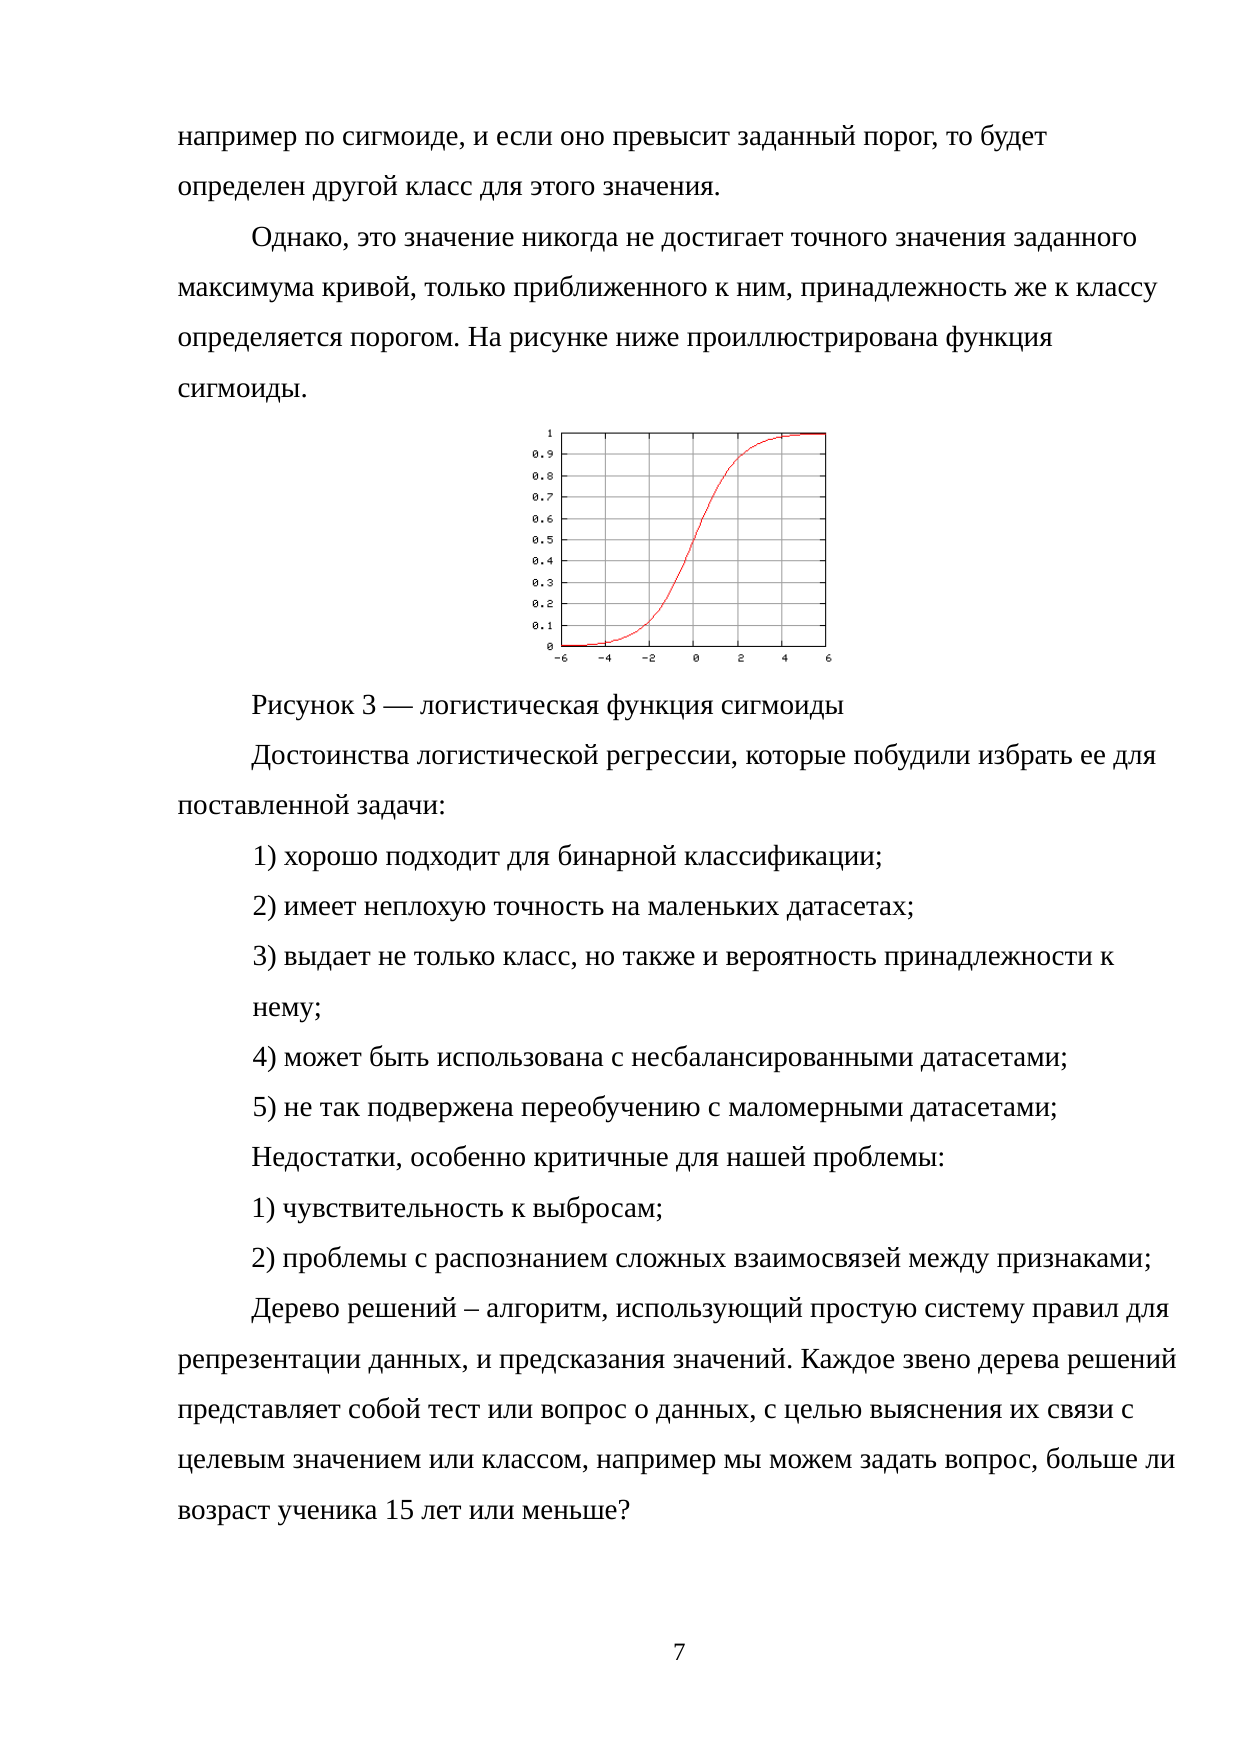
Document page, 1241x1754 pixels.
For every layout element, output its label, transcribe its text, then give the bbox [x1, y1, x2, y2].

list 1) хорошо подходит для бинарной классификации; [215, 838, 1181, 871]
text Достоинства логистической регрессии, которые побудили избрать ее для поставленной задачи: [177, 737, 1181, 821]
text 1) чувствительность к выбросам; [177, 1190, 1181, 1223]
picture [512, 420, 846, 670]
text Рисунок 3 — логистическая функция сигмоиды [177, 420, 1181, 720]
list 2) имеет неплохую точность на маленьких датасетах; [215, 888, 1181, 922]
text 2) проблемы с распознанием сложных взаимосвязей между признаками; [177, 1240, 1181, 1274]
text Дерево решений – алгоритм, использующий простую систему правил для репрезентации данных, и предсказания значений. Каждое звено дерева решений представляет собой тест или вопрос о данных, с целью выяснения их связи с целевым значением или классом, например мы можем задать вопрос, больше ли возраст ученика 15 лет или меньше? [177, 1291, 1181, 1525]
text Однако, это значение никогда не достигает точного значения заданного максимума кривой, только приближенного к ним, принадлежность же к классу определяется порогом. На рисунке ниже проиллюстрирована функция сигмоиды. [177, 219, 1181, 403]
text например по сигмоиде, и если оно превысит заданный порог, то будет определен другой класс для этого значения. [177, 118, 1181, 202]
list 5) не так подвержена переобучению с маломерными датасетами; [215, 1089, 1181, 1123]
list 4) может быть использована с несбалансированными датасетами; [215, 1039, 1181, 1072]
list 3) выдает не только класс, но также и вероятность принадлежности к нему; [215, 938, 1181, 1022]
text Недостатки, особенно критичные для нашей проблемы: [177, 1139, 1181, 1173]
